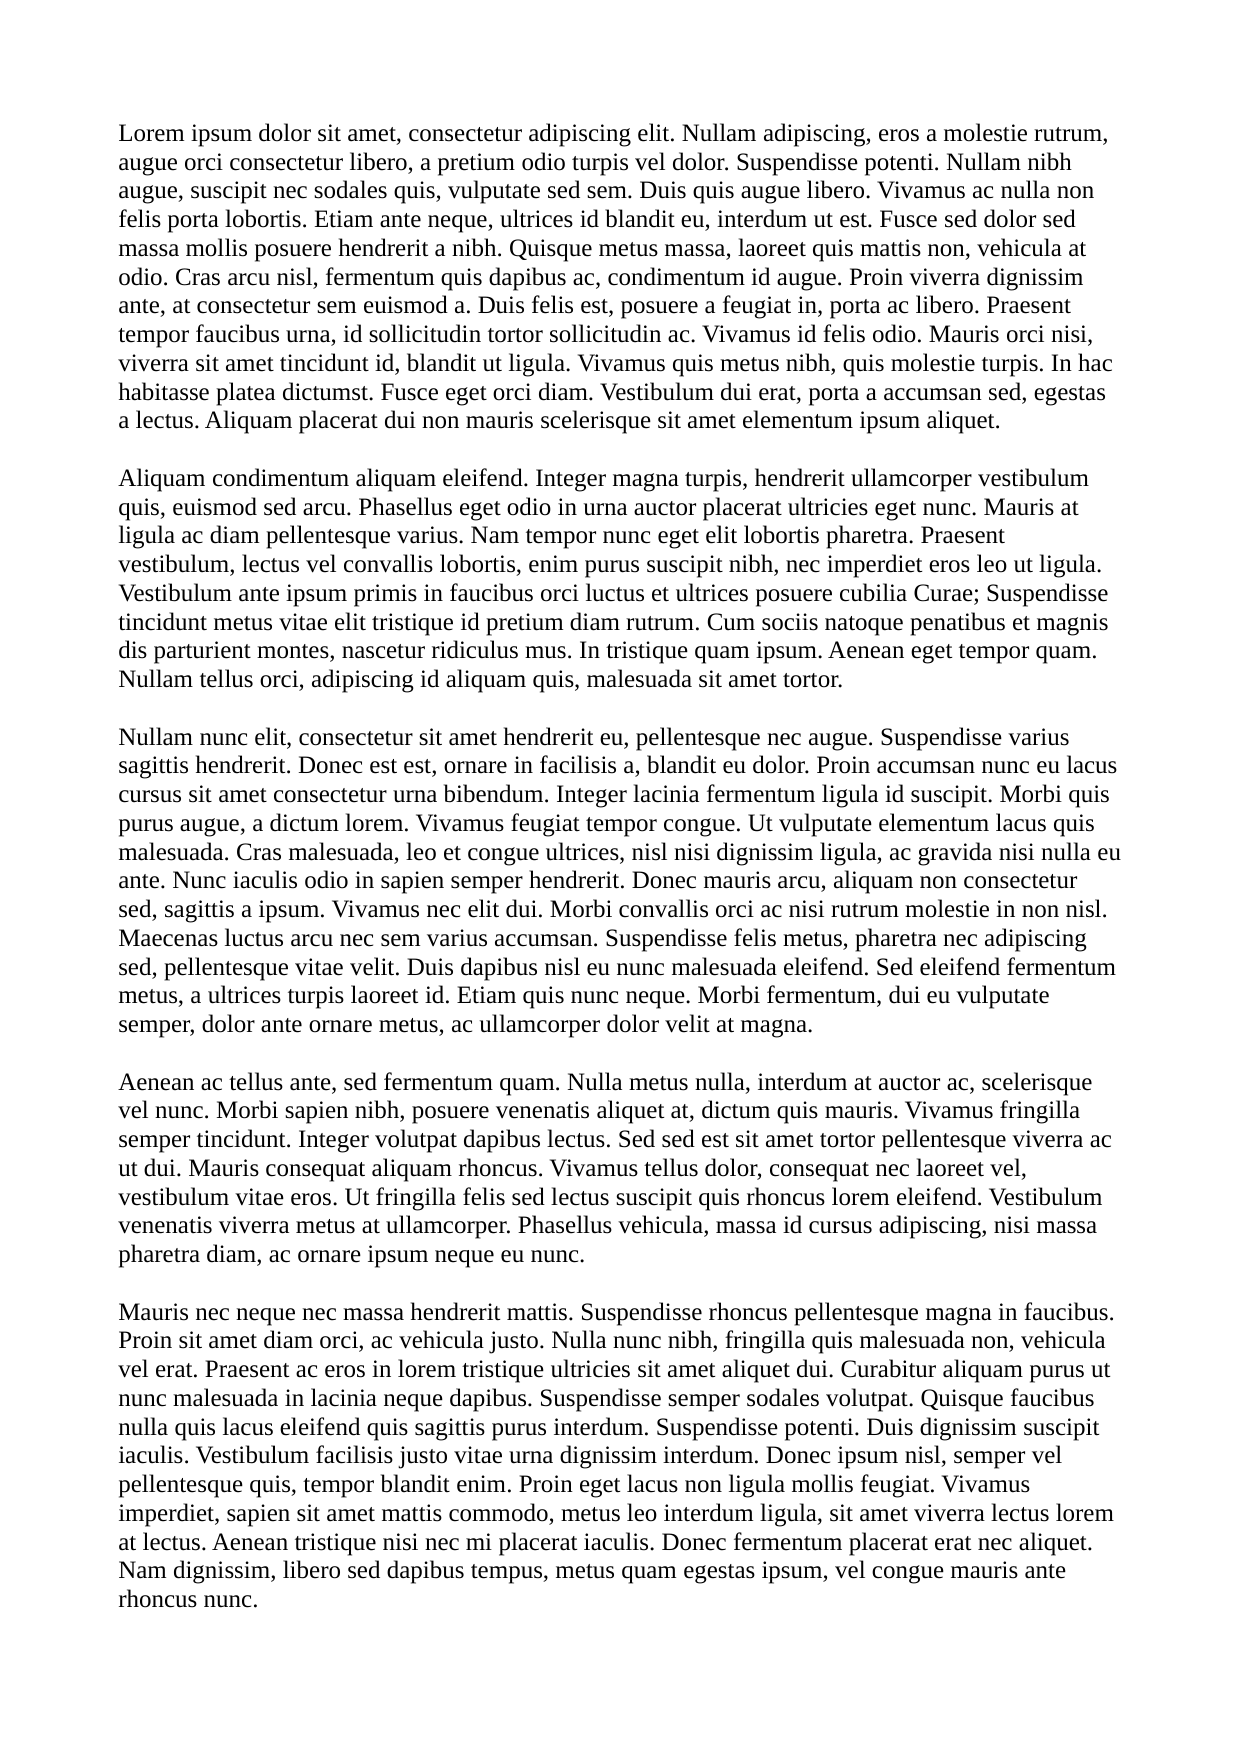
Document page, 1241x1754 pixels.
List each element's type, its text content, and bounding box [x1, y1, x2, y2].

text Aliquam condimentum aliquam eleifend. Integer magna turpis, hendrerit ullamcorper vestibulum quis, euismod sed arcu. Phasellus eget odio in urna auctor placerat ultricies eget nunc. Mauris at ligula ac diam pellentesque varius. Nam tempor nunc eget elit lobortis pharetra. Praesent vestibulum, lectus vel convallis lobortis, enim purus suscipit nibh, nec imperdiet eros leo ut ligula. Vestibulum ante ipsum primis in faucibus orci luctus et ultrices posuere cubilia Curae; Suspendisse tincidunt metus vitae elit tristique id pretium diam rutrum. Cum sociis natoque penatibus et magnis dis parturient montes, nascetur ridiculus mus. In tristique quam ipsum. Aenean eget tempor quam. Nullam tellus orci, adipiscing id aliquam quis, malesuada sit amet tortor. [118, 463, 1122, 693]
text Aenean ac tellus ante, sed fermentum quam. Nulla metus nulla, interdum at auctor ac, scelerisque vel nunc. Morbi sapien nibh, posuere venenatis aliquet at, dictum quis mauris. Vivamus fringilla semper tincidunt. Integer volutpat dapibus lectus. Sed sed est sit amet tortor pellentesque viverra ac ut dui. Mauris consequat aliquam rhoncus. Vivamus tellus dolor, consequat nec laoreet vel, vestibulum vitae eros. Ut fringilla felis sed lectus suscipit quis rhoncus lorem eleifend. Vestibulum venenatis viverra metus at ullamcorper. Phasellus vehicula, massa id cursus adipiscing, nisi massa pharetra diam, ac ornare ipsum neque eu nunc. [118, 1067, 1122, 1268]
text Mauris nec neque nec massa hendrerit mattis. Suspendisse rhoncus pellentesque magna in faucibus. Proin sit amet diam orci, ac vehicula justo. Nulla nunc nibh, fringilla quis malesuada non, vehicula vel erat. Praesent ac eros in lorem tristique ultricies sit amet aliquet dui. Curabitur aliquam purus ut nunc malesuada in lacinia neque dapibus. Suspendisse semper sodales volutpat. Quisque faucibus nulla quis lacus eleifend quis sagittis purus interdum. Suspendisse potenti. Duis dignissim suscipit iaculis. Vestibulum facilisis justo vitae urna dignissim interdum. Donec ipsum nisl, semper vel pellentesque quis, tempor blandit enim. Proin eget lacus non ligula mollis feugiat. Vivamus imperdiet, sapien sit amet mattis commodo, metus leo interdum ligula, sit amet viverra lectus lorem at lectus. Aenean tristique nisi nec mi placerat iaculis. Donec fermentum placerat erat nec aliquet. Nam dignissim, libero sed dapibus tempus, metus quam egestas ipsum, vel congue mauris ante rhoncus nunc. [118, 1297, 1122, 1613]
text Nullam nunc elit, consectetur sit amet hendrerit eu, pellentesque nec augue. Suspendisse varius sagittis hendrerit. Donec est est, ornare in facilisis a, blandit eu dolor. Proin accumsan nunc eu lacus cursus sit amet consectetur urna bibendum. Integer lacinia fermentum ligula id suscipit. Morbi quis purus augue, a dictum lorem. Vivamus feugiat tempor congue. Ut vulputate elementum lacus quis malesuada. Cras malesuada, leo et congue ultrices, nisl nisi dignissim ligula, ac gravida nisi nulla eu ante. Nunc iaculis odio in sapien semper hendrerit. Donec mauris arcu, aliquam non consectetur sed, sagittis a ipsum. Vivamus nec elit dui. Morbi convallis orci ac nisi rutrum molestie in non nisl. Maecenas luctus arcu nec sem varius accumsan. Suspendisse felis metus, pharetra nec adipiscing sed, pellentesque vitae velit. Duis dapibus nisl eu nunc malesuada eleifend. Sed eleifend fermentum metus, a ultrices turpis laoreet id. Etiam quis nunc neque. Morbi fermentum, dui eu vulputate semper, dolor ante ornare metus, ac ullamcorper dolor velit at magna. [118, 722, 1122, 1038]
text Lorem ipsum dolor sit amet, consectetur adipiscing elit. Nullam adipiscing, eros a molestie rutrum, augue orci consectetur libero, a pretium odio turpis vel dolor. Suspendisse potenti. Nullam nibh augue, suscipit nec sodales quis, vulputate sed sem. Duis quis augue libero. Vivamus ac nulla non felis porta lobortis. Etiam ante neque, ultrices id blandit eu, interdum ut est. Fusce sed dolor sed massa mollis posuere hendrerit a nibh. Quisque metus massa, laoreet quis mattis non, vehicula at odio. Cras arcu nisl, fermentum quis dapibus ac, condimentum id augue. Proin viverra dignissim ante, at consectetur sem euismod a. Duis felis est, posuere a feugiat in, porta ac libero. Praesent tempor faucibus urna, id sollicitudin tortor sollicitudin ac. Vivamus id felis odio. Mauris orci nisi, viverra sit amet tincidunt id, blandit ut ligula. Vivamus quis metus nibh, quis molestie turpis. In hac habitasse platea dictumst. Fusce eget orci diam. Vestibulum dui erat, porta a accumsan sed, egestas a lectus. Aliquam placerat dui non mauris scelerisque sit amet elementum ipsum aliquet. [118, 118, 1122, 434]
